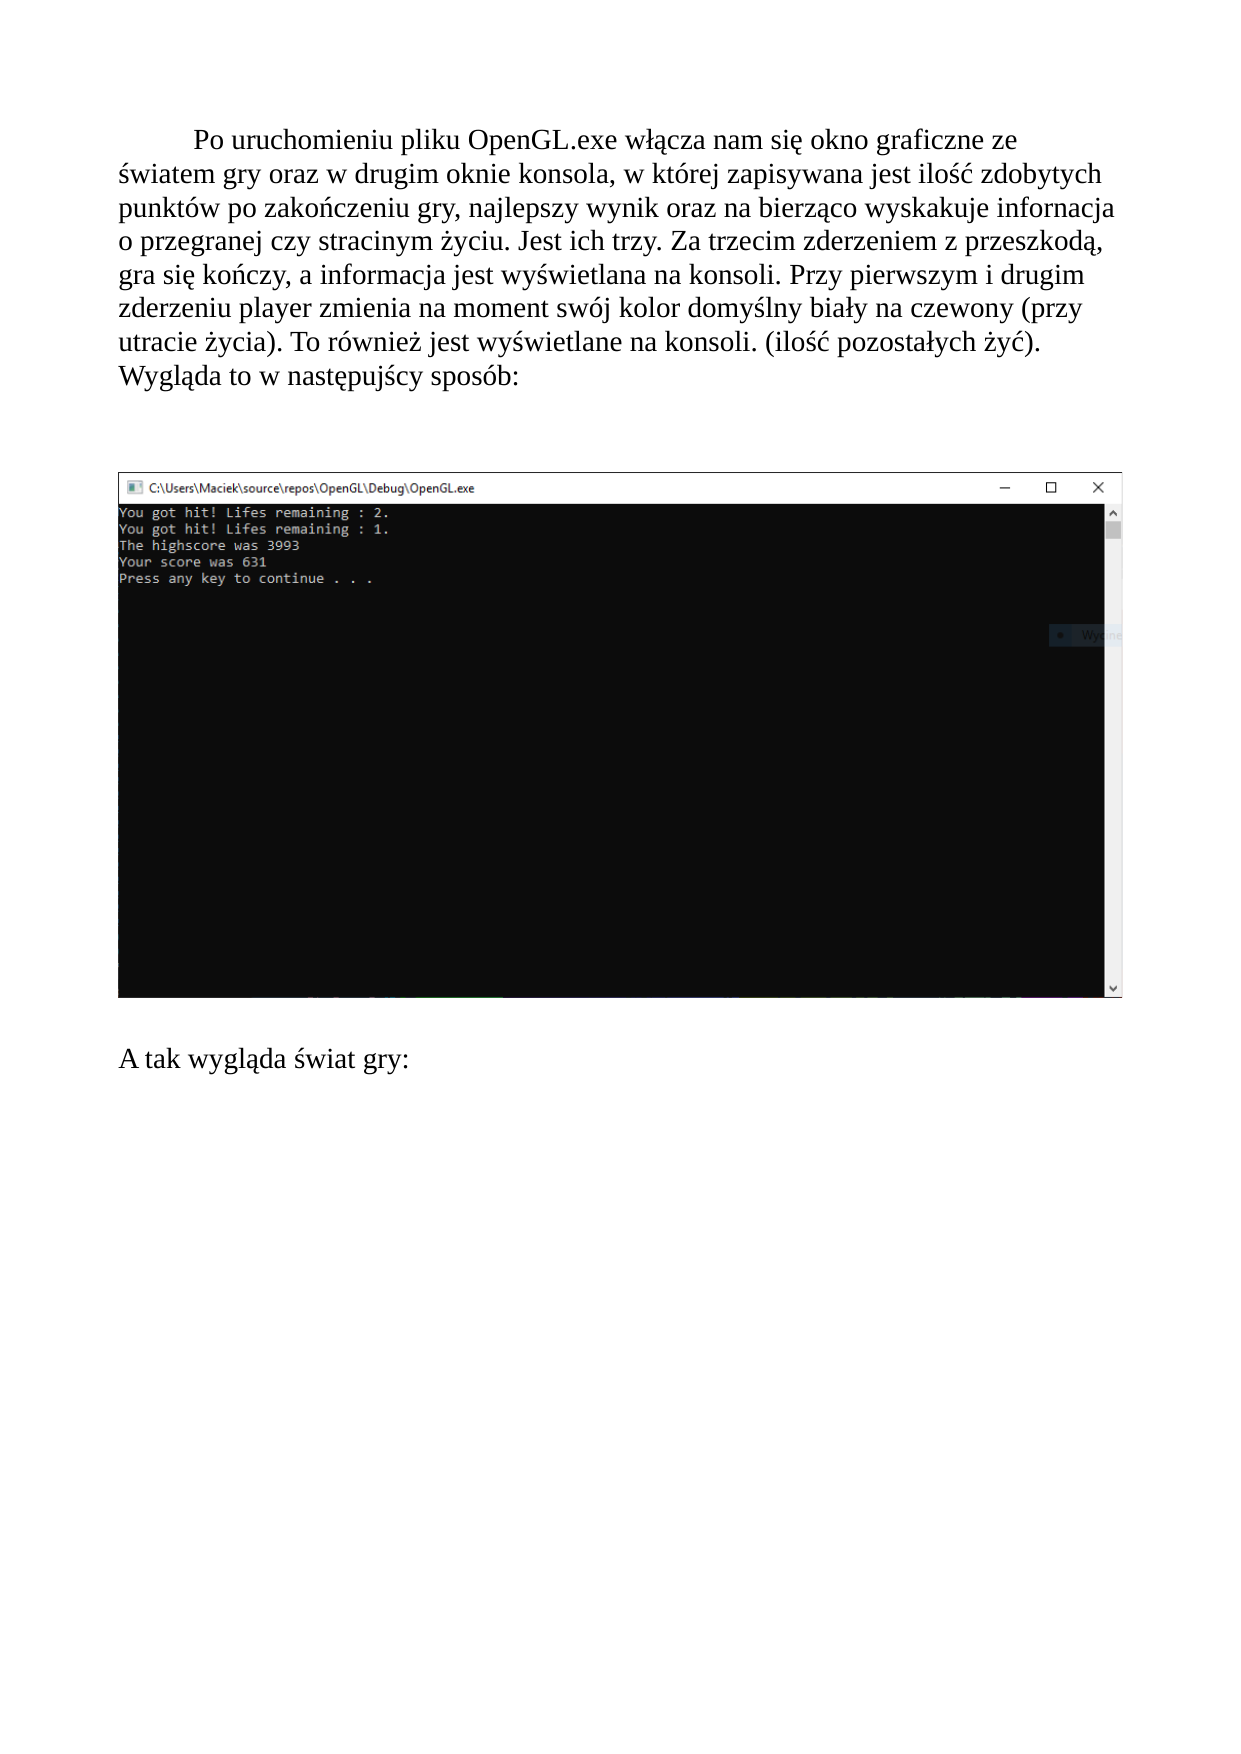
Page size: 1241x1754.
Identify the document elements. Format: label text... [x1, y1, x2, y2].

text A tak wygląda świat gry: [118, 1041, 1122, 1074]
text Po uruchomieniu pliku OpenGL.exe włącza nam się okno graficzne ze światem gry oraz w drugim oknie konsola, w której zapisywana jest ilość zdobytych punktów po zakończeniu gry, najlepszy wynik oraz na bierząco wyskakuje infornacja o przegranej czy stracinym życiu. Jest ich trzy. Za trzecim zderzeniem z przeszkodą, gra się kończy, a informacja jest wyświetlana na konsoli. Przy pierwszym i drugim zderzeniu player zmienia na moment swój kolor domyślny biały na czewony (przy utracie życia). To również jest wyświetlane na konsoli. (ilość pozostałych żyć). Wygląda to w następujścy sposób: [118, 118, 1122, 391]
picture [118, 472, 1123, 998]
